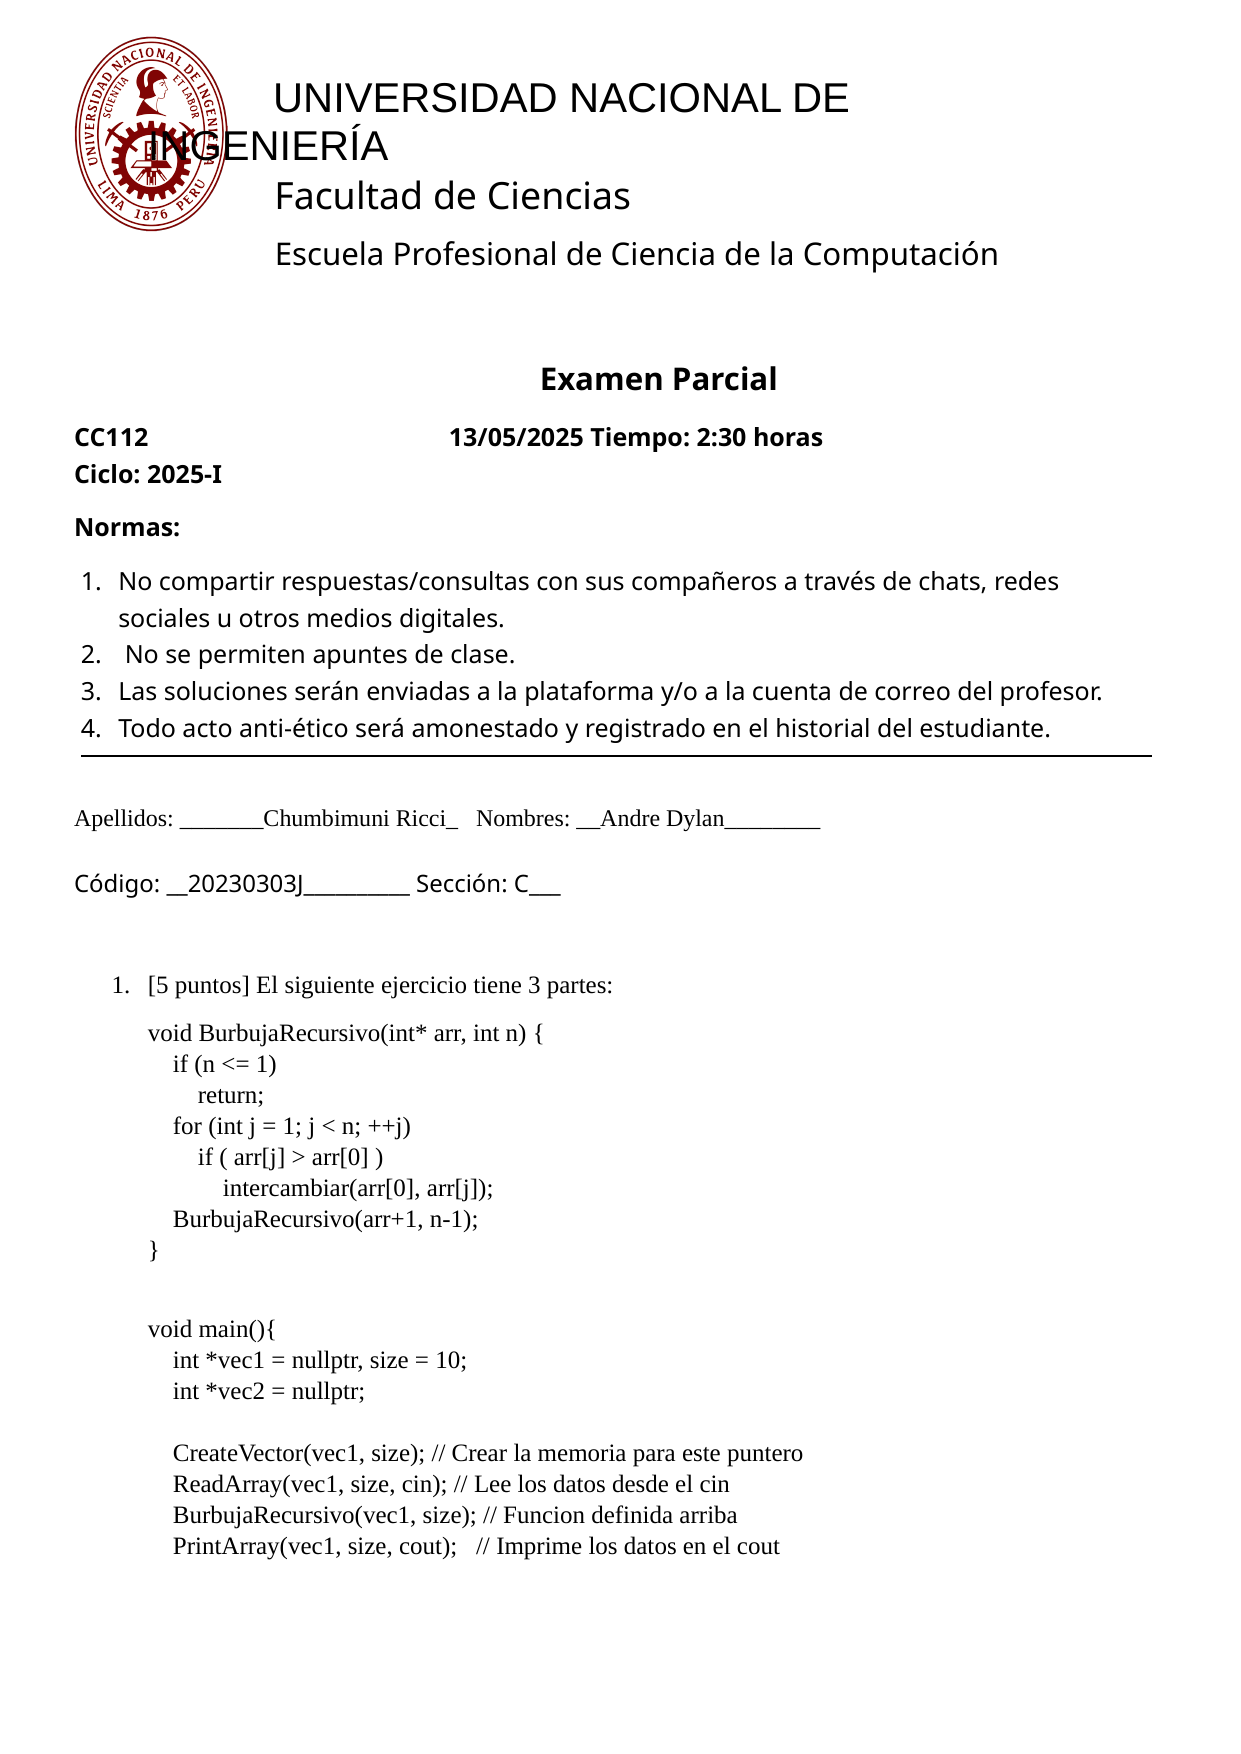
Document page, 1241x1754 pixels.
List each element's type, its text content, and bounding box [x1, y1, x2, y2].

text int *vec1 = nullptr, size = 10; [148, 1345, 1092, 1374]
text CreateVector(vec1, size); // Crear la memoria para este puntero [148, 1438, 1092, 1467]
text CC112 13/05/2025 Tiempo: 2:30 horas Ciclo: 2025-I [74, 420, 1152, 491]
text Código: __20230303J__________ Sección: C___ [74, 831, 1166, 899]
text intercambiar(arr[0], arr[j]); [148, 1173, 1092, 1202]
picture [68, 30, 232, 236]
text PrintArray(vec1, size, cout); // Imprime los datos en el cout [148, 1531, 1092, 1560]
text Examen Parcial [295, 357, 1092, 400]
list No se permiten apuntes de clase. [81, 637, 1152, 671]
text BurbujaRecursivo(arr+1, n-1); [148, 1204, 1092, 1233]
text BurbujaRecursivo(vec1, size); // Funcion definida arriba [148, 1500, 1092, 1529]
text for (int j = 1; j < n; ++j) [148, 1111, 1092, 1140]
list [5 puntos] El siguiente ejercicio tiene 3 partes: [111, 970, 1166, 999]
text Normas: [74, 510, 1152, 544]
text return; [148, 1080, 1092, 1109]
text ReadArray(vec1, size, cin); // Lee los datos desde el cin [148, 1469, 1092, 1498]
text Apellidos: _______Chumbimuni Ricci_ Nombres: __Andre Dylan________ [74, 803, 1166, 831]
text } [148, 1235, 1092, 1264]
list Las soluciones serán enviadas a la plataforma y/o a la cuenta de correo del profesor. [81, 674, 1152, 708]
text if ( arr[j] > arr[0] ) [148, 1142, 1092, 1171]
list Todo acto anti-ético será amonestado y registrado en el historial del estudiante. [81, 711, 1152, 755]
picture [228, 147, 232, 157]
text if (n <= 1) [148, 1049, 1092, 1078]
list No compartir respuestas/consultas con sus compañeros a través de chats, redes sociales u otros medios digitales. [81, 563, 1152, 634]
text int *vec2 = nullptr; [148, 1376, 1092, 1405]
text void main(){ [148, 1314, 1092, 1343]
text void BurbujaRecursivo(int* arr, int n) { [148, 1018, 1092, 1047]
